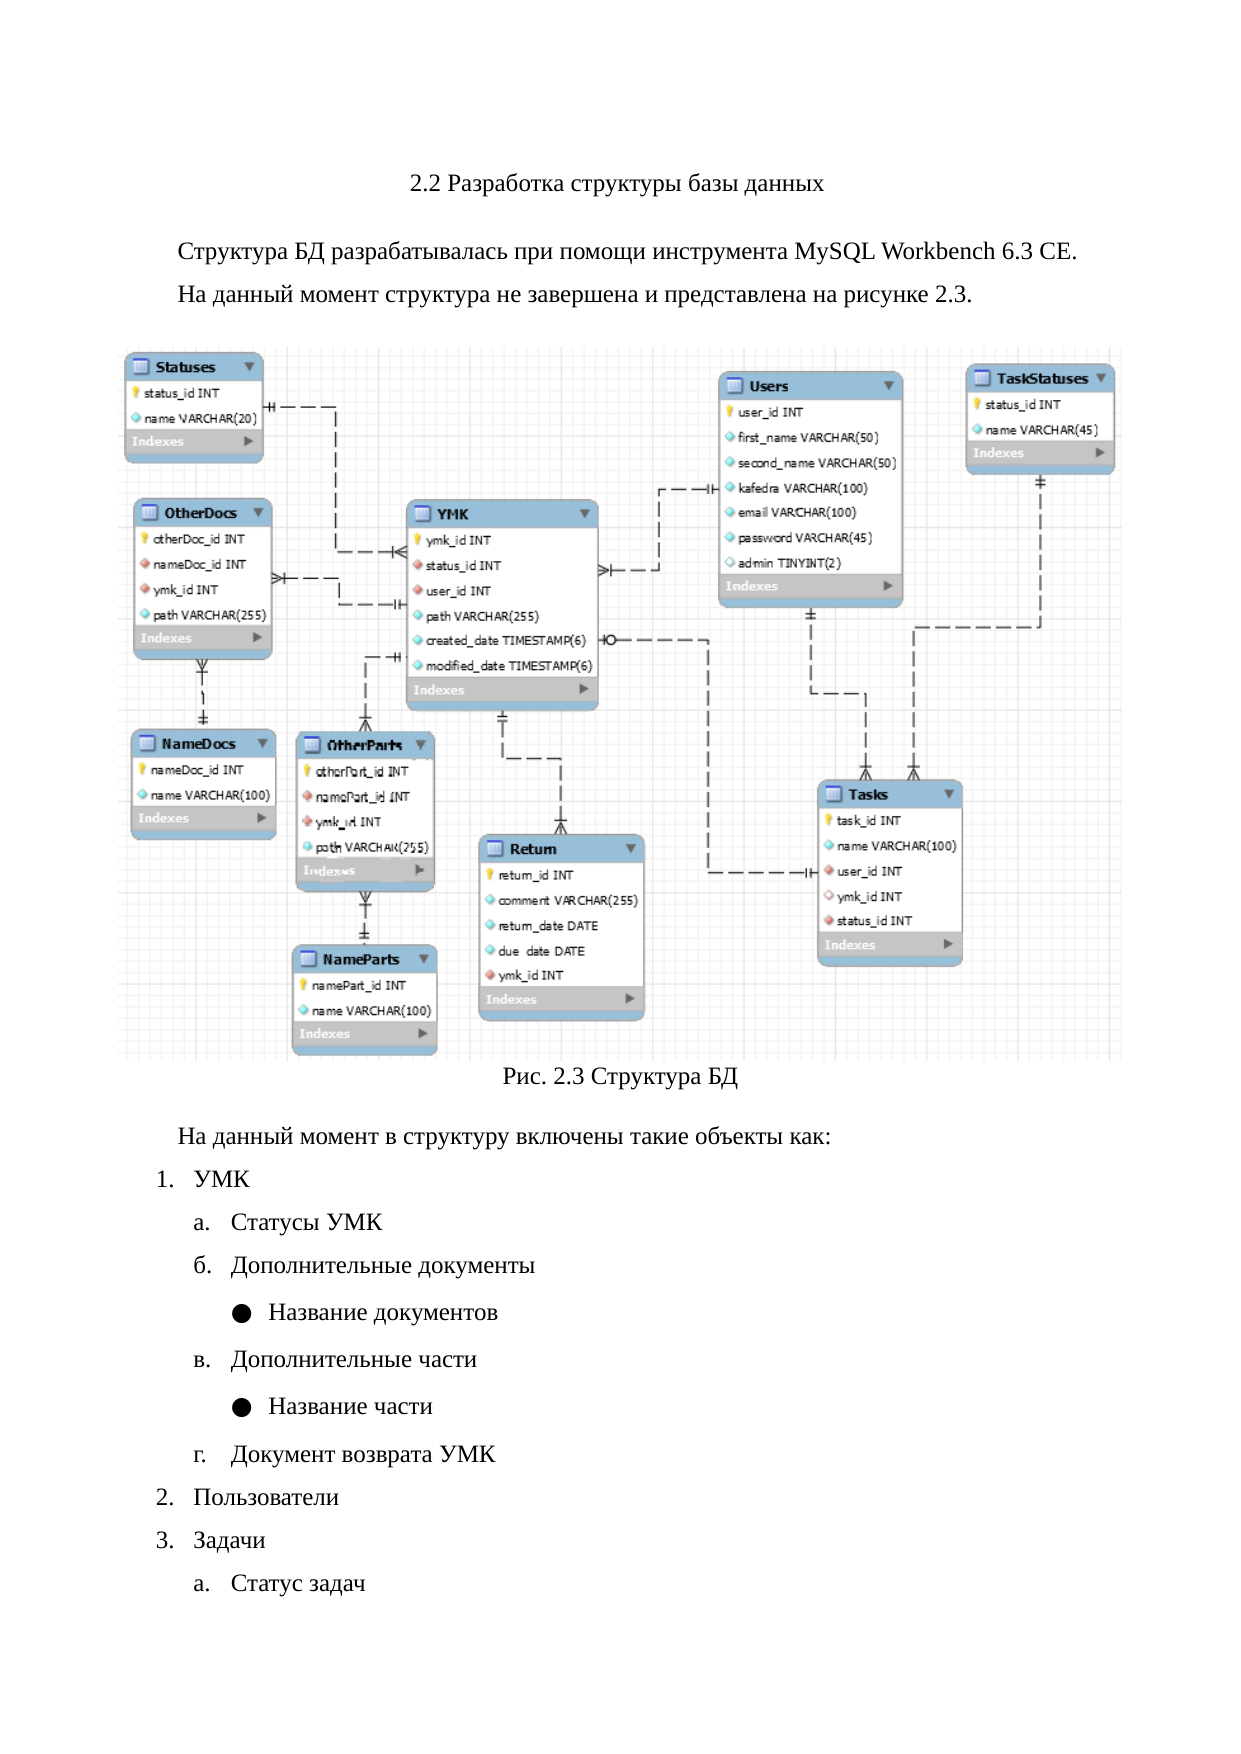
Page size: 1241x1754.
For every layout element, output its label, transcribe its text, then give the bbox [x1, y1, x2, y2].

list Дополнительные документы [193, 1250, 1122, 1279]
list Статус задач [193, 1568, 1122, 1597]
list УМК [156, 1164, 1122, 1193]
list Название части [231, 1388, 1122, 1422]
list Документ возврата УМК [193, 1439, 1122, 1467]
list Дополнительные части [193, 1344, 1122, 1373]
text Структура БД разрабатывалась при помощи инструмента MySQL Workbench 6.3 CE. [118, 236, 1122, 265]
text На данный момент структура не завершена и представлена на рисунке 2.3. [118, 279, 1122, 308]
text Рис. 2.3 Структура БД [118, 1061, 1122, 1090]
text На данный момент в структуру включены такие объекты как: [118, 1121, 1122, 1150]
list Пользователи [156, 1482, 1122, 1511]
subtitle 2.2 Разработка структуры базы данных [118, 168, 1122, 197]
list Задачи [156, 1525, 1122, 1554]
list Статусы УМК [193, 1207, 1122, 1236]
picture [118, 347, 1123, 1061]
list Название документов [231, 1293, 1122, 1327]
